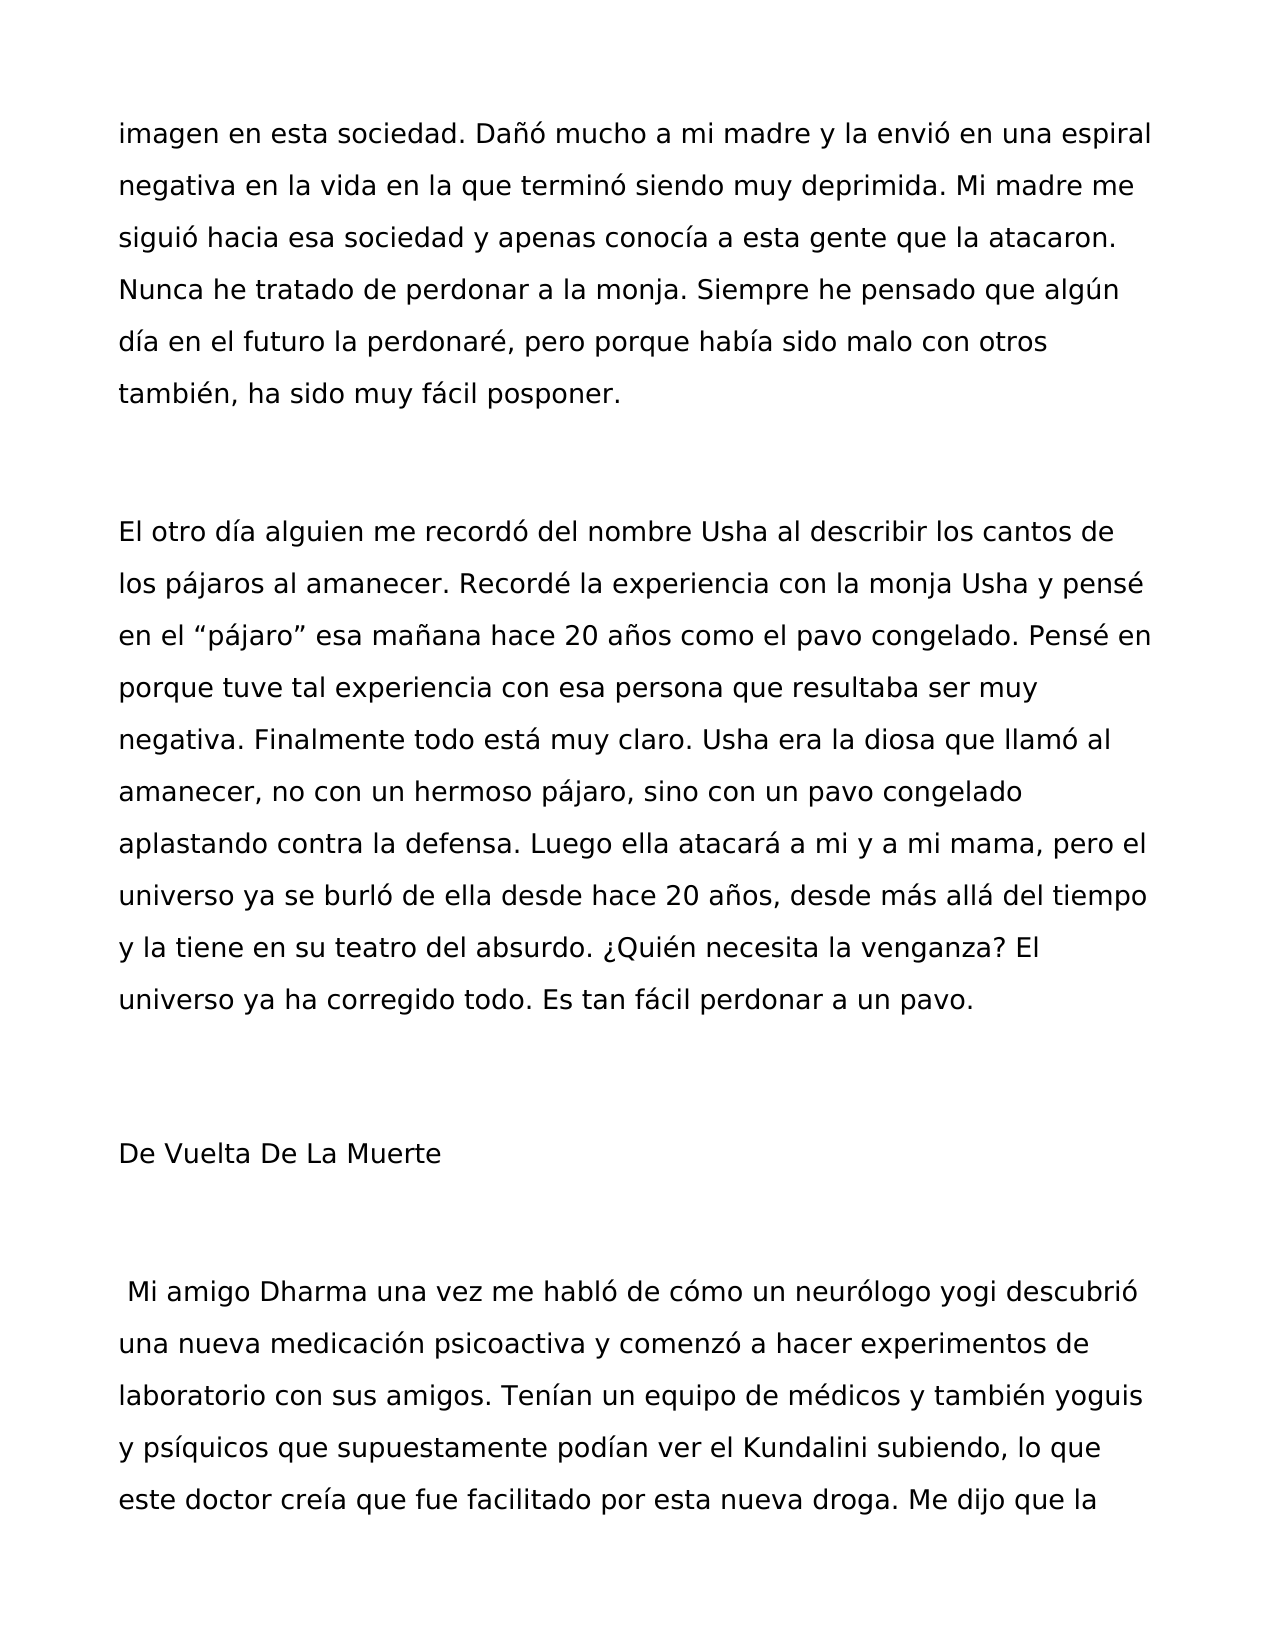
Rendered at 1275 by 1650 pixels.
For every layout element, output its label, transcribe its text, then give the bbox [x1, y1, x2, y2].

text De Vuelta De La Muerte [118, 1138, 1157, 1169]
text Mi amigo Dharma una vez me habló de cómo un neurólogo yogi descubrió una nueva medicación psicoactiva y comenzó a hacer experimentos de laboratorio con sus amigos. Tenían un equipo de médicos y también yoguis y psíquicos que supuestamente podían ver el Kundalini subiendo, lo que este doctor creía que fue facilitado por esta nueva droga. Me dijo que la [118, 1276, 1157, 1516]
text imagen en esta sociedad. Dañó mucho a mi madre y la envió en una espiral negativa en la vida en la que terminó siendo muy deprimida. Mi madre me siguió hacia esa sociedad y apenas conocía a esta gente que la atacaron. Nunca he tratado de perdonar a la monja. Siempre he pensado que algún día en el futuro la perdonaré, pero porque había sido malo con otros también, ha sido muy fácil posponer. [118, 118, 1157, 409]
text El otro día alguien me recordó del nombre Usha al describir los cantos de los pájaros al amanecer. Recordé la experiencia con la monja Usha y pensé en el “pájaro” esa mañana hace 20 años como el pavo congelado. Pensé en porque tuve tal experiencia con esa persona que resultaba ser muy negativa. Finalmente todo está muy claro. Usha era la diosa que llamó al amanecer, no con un hermoso pájaro, sino con un pavo congelado aplastando contra la defensa. Luego ella atacará a mi y a mi mama, pero el universo ya se burló de ella desde hace 20 años, desde más allá del tiempo y la tiene en su teatro del absurdo. ¿Quién necesita la venganza? El universo ya ha corregido todo. Es tan fácil perdonar a un pavo. [118, 516, 1157, 1016]
